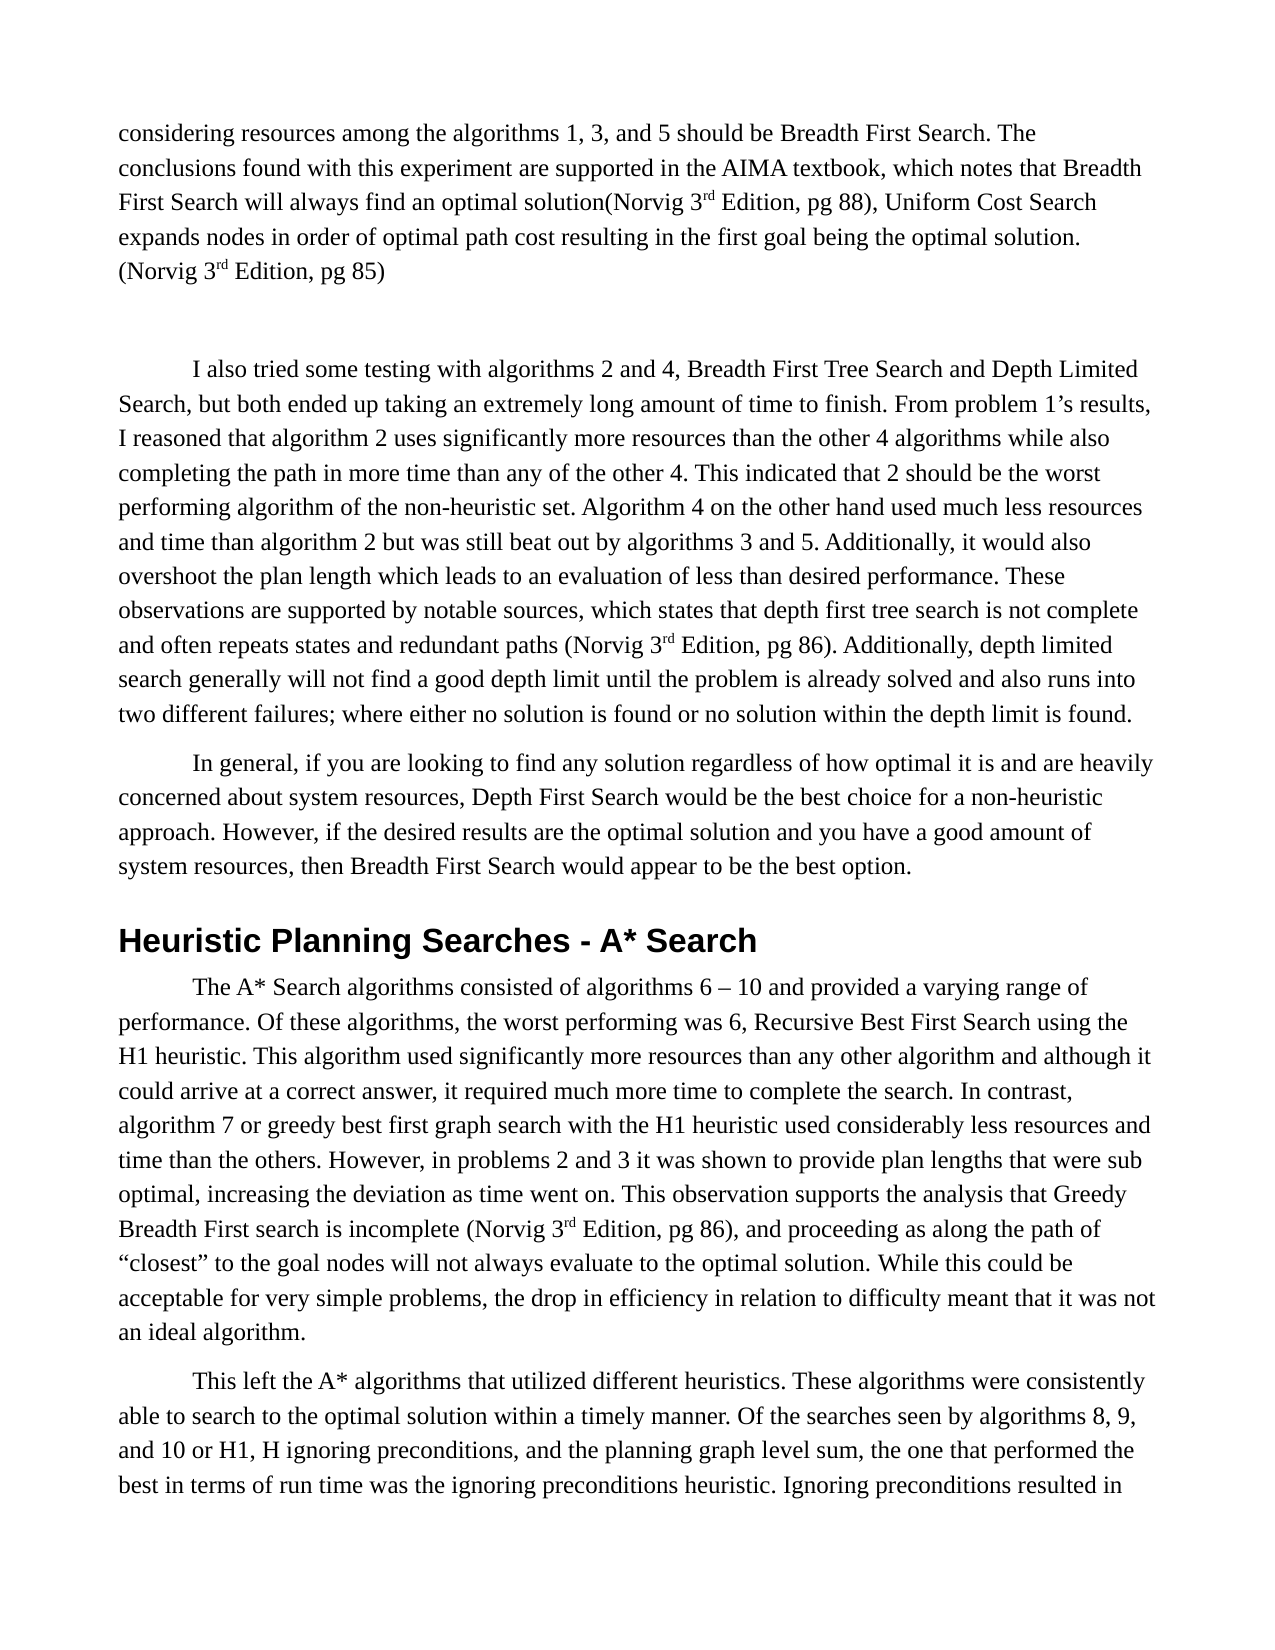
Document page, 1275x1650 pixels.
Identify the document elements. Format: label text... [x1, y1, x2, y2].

text considering resources among the algorithms 1, 3, and 5 should be Breadth First Search. The conclusions found with this experiment are supported in the AIMA textbook, which notes that Breadth First Search will always find an optimal solution(Norvig 3rd Edition, pg 88), Uniform Cost Search expands nodes in order of optimal path cost resulting in the first goal being the optimal solution. (Norvig 3rd Edition, pg 85) [118, 118, 1157, 285]
text In general, if you are looking to find any solution regardless of how optimal it is and are heavily concerned about system resources, Depth First Search would be the best choice for a non-heuristic approach. However, if the desired results are the optimal solution and you have a good amount of system resources, then Breadth First Search would appear to be the best option. [118, 748, 1157, 880]
subtitle Heuristic Planning Searches - A* Search [118, 921, 1157, 960]
text This left the A* algorithms that utilized different heuristics. These algorithms were consistently able to search to the optimal solution within a timely manner. Of the searches seen by algorithms 8, 9, and 10 or H1, H ignoring preconditions, and the planning graph level sum, the one that performed the best in terms of run time was the ignoring preconditions heuristic. Ignoring preconditions resulted in [118, 1366, 1157, 1498]
text The A* Search algorithms consisted of algorithms 6 – 10 and provided a varying range of performance. Of these algorithms, the worst performing was 6, Recursive Best First Search using the H1 heuristic. This algorithm used significantly more resources than any other algorithm and although it could arrive at a correct answer, it required much more time to complete the search. In contrast, algorithm 7 or greedy best first graph search with the H1 heuristic used considerably less resources and time than the others. However, in problems 2 and 3 it was shown to provide plan lengths that were sub optimal, increasing the deviation as time went on. This observation supports the analysis that Greedy Breadth First search is incomplete (Norvig 3rd Edition, pg 86), and proceeding as along the path of “closest” to the goal nodes will not always evaluate to the optimal solution. While this could be acceptable for very simple problems, the drop in efficiency in relation to difficulty meant that it was not an ideal algorithm. [118, 972, 1157, 1346]
text I also tried some testing with algorithms 2 and 4, Breadth First Tree Search and Depth Limited Search, but both ended up taking an extremely long amount of time to finish. From problem 1’s results, I reasoned that algorithm 2 uses significantly more resources than the other 4 algorithms while also completing the path in more time than any of the other 4. This indicated that 2 should be the worst performing algorithm of the non-heuristic set. Algorithm 4 on the other hand used much less resources and time than algorithm 2 but was still beat out by algorithms 3 and 5. Additionally, it would also overshoot the plan length which leads to an evaluation of less than desired performance. These observations are supported by notable sources, which states that depth first tree search is not complete and often repeats states and redundant paths (Norvig 3rd Edition, pg 86). Additionally, depth limited search generally will not find a good depth limit until the problem is already solved and also runs into two different failures; where either no solution is found or no solution within the depth limit is found. [118, 354, 1157, 728]
